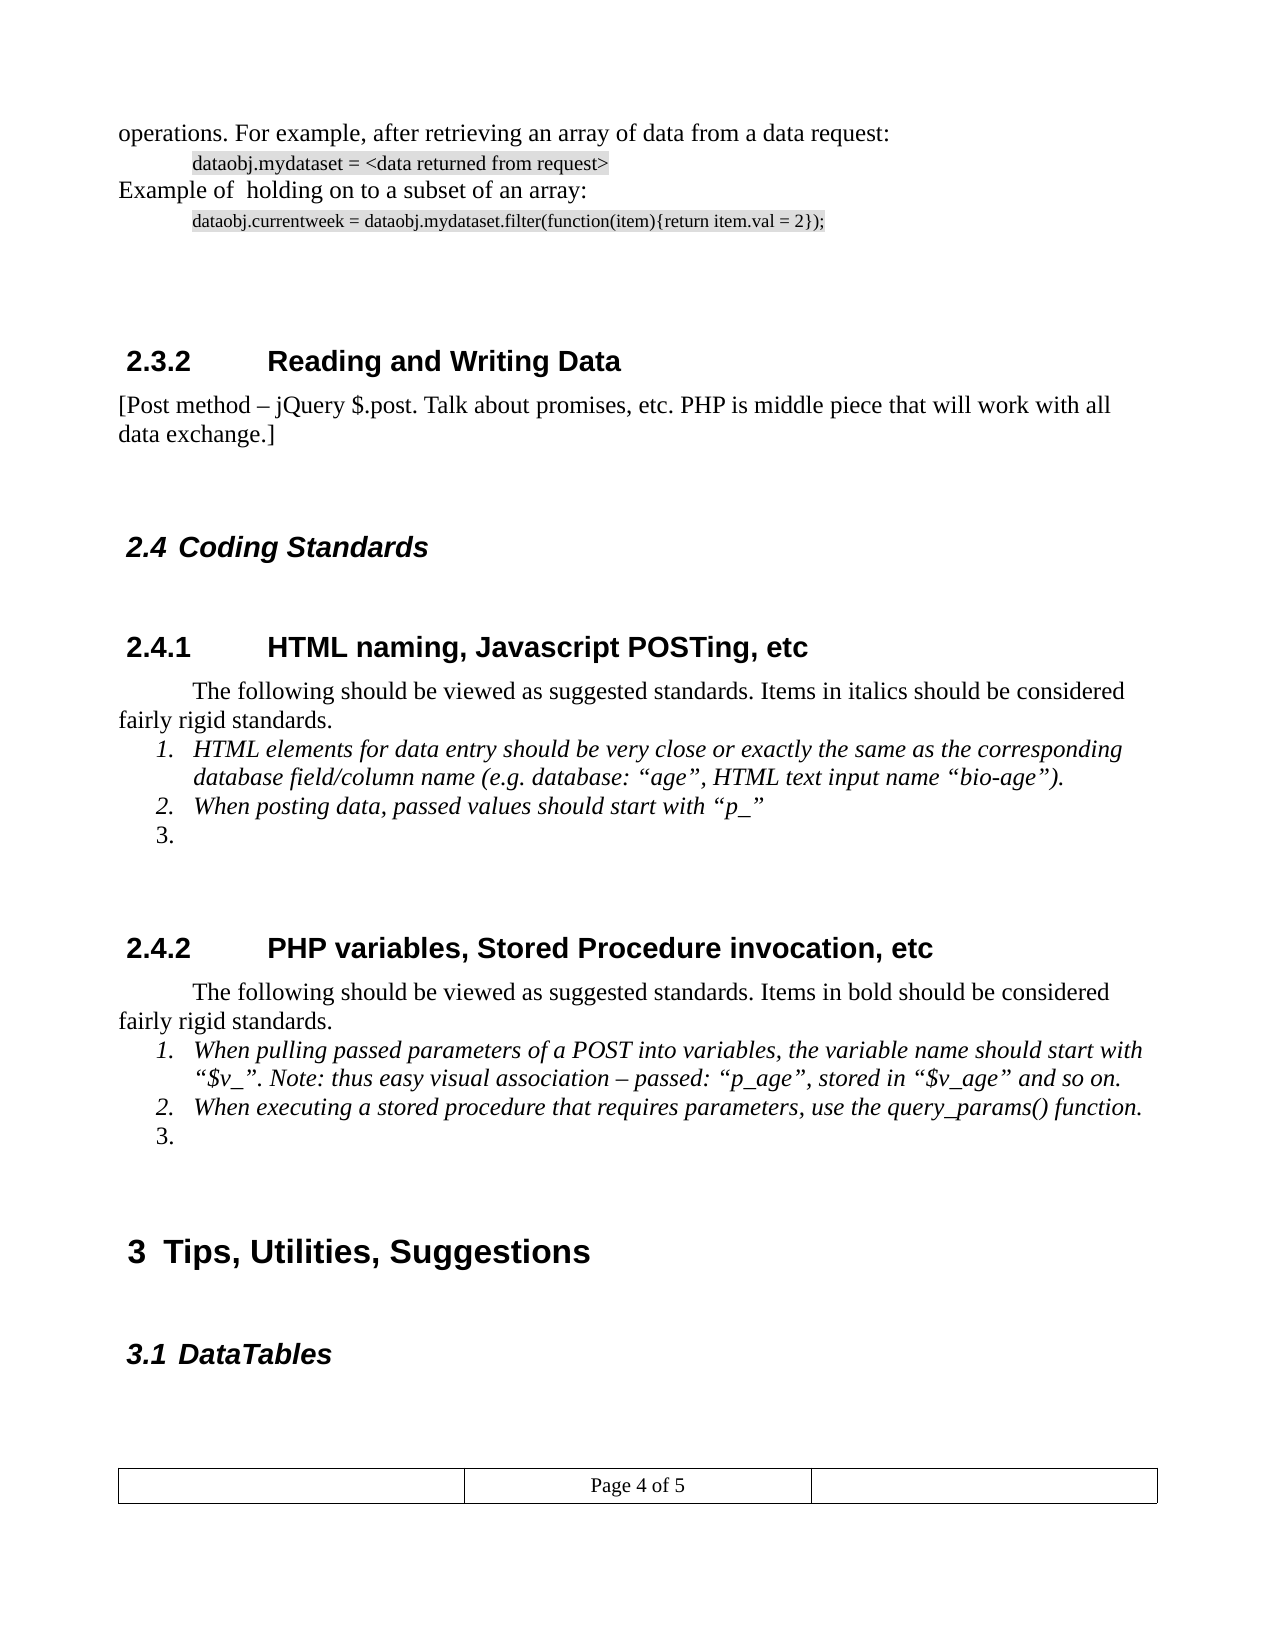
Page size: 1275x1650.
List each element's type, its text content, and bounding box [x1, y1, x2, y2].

subtitle HTML naming, Javascript POSTing, etc [118, 630, 1157, 664]
subtitle Reading and Writing Data [118, 344, 1157, 378]
subtitle Coding Standards [118, 530, 1157, 564]
text operations. For example, after retrieving an array of data from a data request: [118, 118, 1157, 147]
subtitle PHP variables, Stored Procedure invocation, etc [118, 931, 1157, 965]
subtitle DataTables [118, 1337, 1157, 1371]
list When pulling passed parameters of a POST into variables, the variable name should start with “$v_”. Note: thus easy visual association – passed: “p_age”, stored in “$v_age” and so on. [156, 1035, 1157, 1092]
text dataobj.currentweek = dataobj.mydataset.filter(function(item){return item.val = 2}); [118, 204, 1157, 233]
list When executing a stored procedure that requires parameters, use the query_params() function. [156, 1092, 1157, 1121]
text [Post method – jQuery $.post. Talk about promises, etc. PHP is middle piece that will work with all data exchange.] [118, 390, 1157, 448]
text The following should be viewed as suggested standards. Items in italics should be considered fairly rigid standards. [118, 676, 1157, 734]
list When posting data, passed values should start with “p_” [156, 791, 1157, 820]
text The following should be viewed as suggested standards. Items in bold should be considered fairly rigid standards. [118, 977, 1157, 1035]
list HTML elements for data entry should be very close or exactly the same as the corresponding database field/column name (e.g. database: “age”, HTML text input name “bio-age”). [156, 734, 1157, 791]
text dataobj.mydataset = <data returned from request> [118, 147, 1157, 176]
subtitle Tips, Utilities, Suggestions [118, 1232, 1157, 1271]
text Example of holding on to a subset of an array: [118, 176, 1157, 204]
